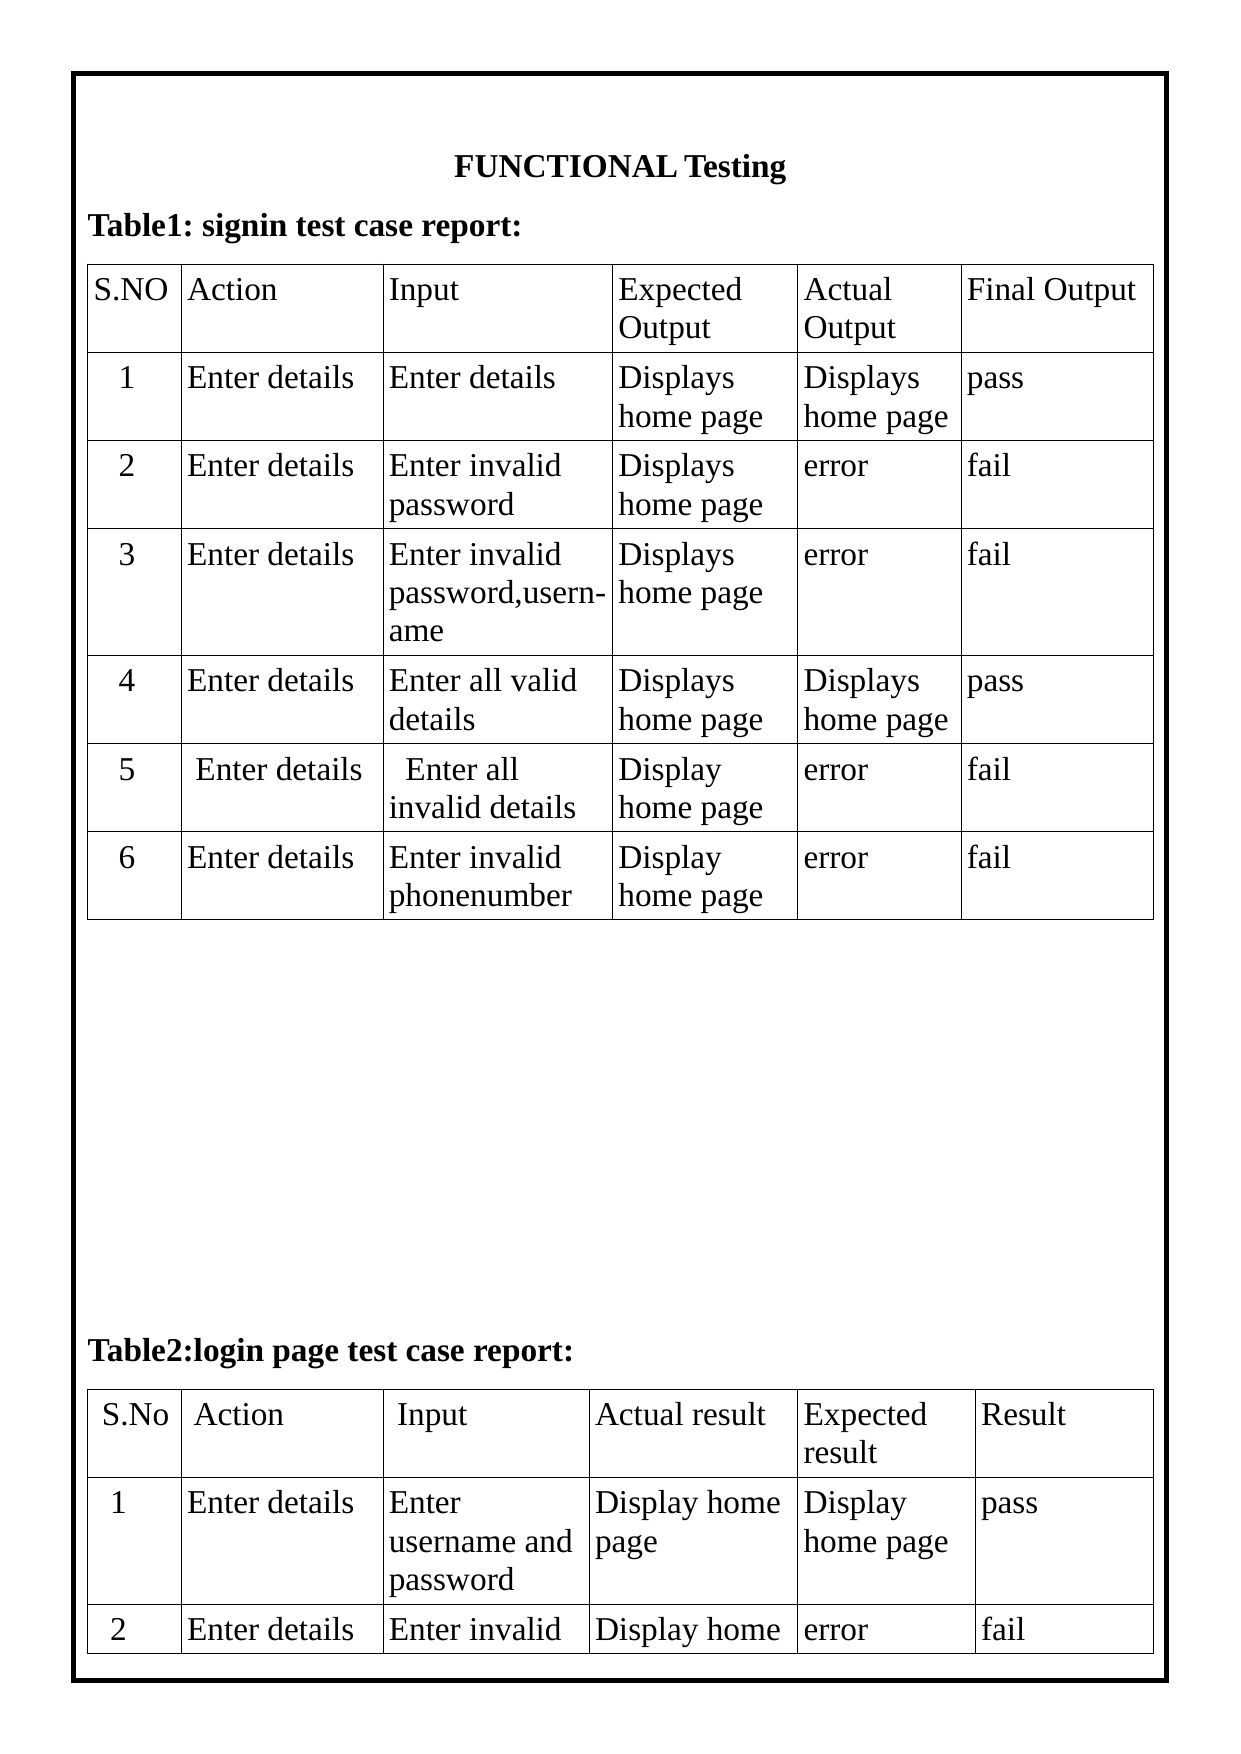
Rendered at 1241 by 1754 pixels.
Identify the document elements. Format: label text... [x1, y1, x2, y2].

table_cell Enter details [182, 1478, 383, 1603]
table_cell error [798, 529, 961, 655]
table_cell 2 [88, 1605, 181, 1653]
table_cell Enter all invalid details [384, 744, 612, 831]
table_cell Enter details [182, 353, 383, 440]
table_header Actual result [590, 1390, 797, 1477]
table_cell Enter invalid [384, 1605, 589, 1653]
table_cell Enter details [182, 529, 383, 655]
table_cell Display home page [590, 1478, 797, 1603]
table_cell error [798, 441, 961, 528]
table_header Action [182, 265, 383, 352]
table_cell 5 [88, 744, 181, 831]
table_cell 3 [88, 529, 181, 655]
text Table1: signin test case report: [87, 205, 1153, 243]
table_cell Enter invalid password [384, 441, 612, 528]
table_cell Enter details [182, 1605, 383, 1653]
table_cell Displays home page [613, 441, 797, 528]
table_cell Displays home page [798, 353, 961, 440]
table_cell 6 [88, 832, 181, 919]
table_header Input [384, 1390, 589, 1477]
table_header S.No [88, 1390, 181, 1477]
table_cell Enter invalid phonenumber [384, 832, 612, 919]
table_cell Displays home page [613, 656, 797, 743]
table_header Final Output [962, 265, 1153, 352]
table_cell pass [976, 1478, 1153, 1603]
table_cell Enter details [182, 441, 383, 528]
table_cell Enter all valid details [384, 656, 612, 743]
table_cell error [798, 744, 961, 831]
text FUNCTIONAL Testing [87, 146, 1153, 184]
table_header Expected Output [613, 265, 797, 352]
table_header Actual Output [798, 265, 961, 352]
table_header S.NO [88, 265, 181, 352]
table_header Input [384, 265, 612, 352]
table_cell fail [976, 1605, 1153, 1653]
table_cell Display home page [613, 744, 797, 831]
table_cell Enter details [182, 832, 383, 919]
table_cell 2 [88, 441, 181, 528]
table_cell Enter invalid password,usern-ame [384, 529, 612, 655]
table_cell fail [962, 744, 1153, 831]
table_cell Display home page [613, 832, 797, 919]
table_cell Enter details [182, 656, 383, 743]
table_cell Displays home page [613, 353, 797, 440]
table_cell Enter details [384, 353, 612, 440]
table_cell Display home [590, 1605, 797, 1653]
table_header Action [182, 1390, 383, 1477]
table_cell fail [962, 529, 1153, 655]
table_cell fail [962, 832, 1153, 919]
table_cell Enter username and password [384, 1478, 589, 1603]
table_cell error [798, 832, 961, 919]
table_cell pass [962, 656, 1153, 743]
table_header Expected result [798, 1390, 975, 1477]
table_cell Displays home page [798, 656, 961, 743]
table_cell error [798, 1605, 975, 1653]
table_cell Displays home page [613, 529, 797, 655]
table_cell Display home page [798, 1478, 975, 1603]
table_cell fail [962, 441, 1153, 528]
table_cell pass [962, 353, 1153, 440]
table_cell 1 [88, 353, 181, 440]
table_cell Enter details [182, 744, 383, 831]
table_cell 1 [88, 1478, 181, 1603]
table_header Result [976, 1390, 1153, 1477]
table_cell 4 [88, 656, 181, 743]
text Table2:login page test case report: [87, 1330, 1153, 1368]
